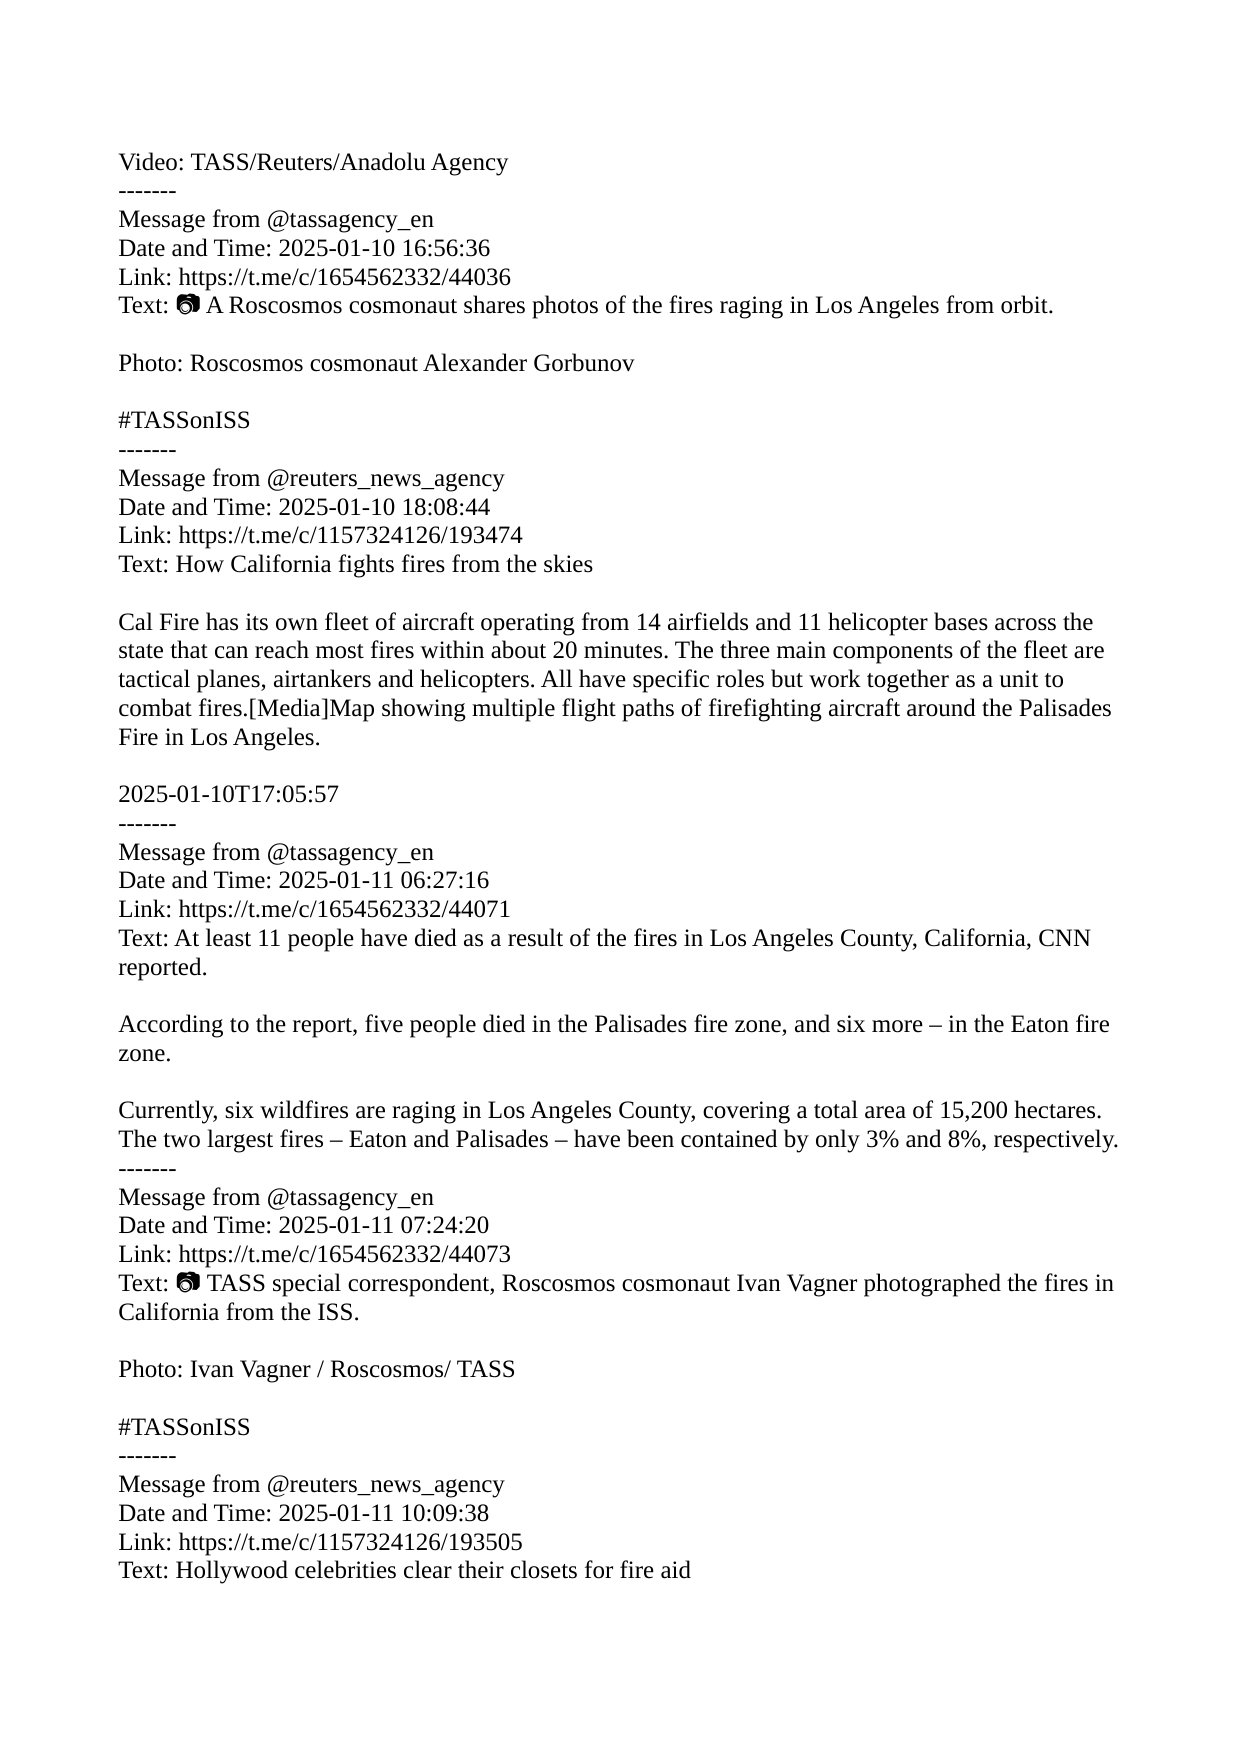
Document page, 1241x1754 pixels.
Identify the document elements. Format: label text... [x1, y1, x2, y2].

text Video: TASS/Reuters/Anadolu Agency [118, 147, 1122, 176]
text Link: https://t.me/c/1654562332/44073 [118, 1239, 1122, 1268]
text Message from @reuters_news_agency [118, 463, 1122, 492]
text Message from @tassagency_en [118, 837, 1122, 866]
text Message from @reuters_news_agency [118, 1469, 1122, 1498]
text Link: https://t.me/c/1654562332/44071 [118, 894, 1122, 923]
text Text: Hollywood celebrities clear their closets for fire aid [118, 1556, 1122, 1584]
text Link: https://t.me/c/1157324126/193474 [118, 521, 1122, 549]
text Text: 📷 A Roscosmos cosmonaut shares photos of the fires raging in Los Angeles from orbit. [118, 291, 1122, 319]
text Link: https://t.me/c/1157324126/193505 [118, 1527, 1122, 1556]
text Text: How California fights fires from the skies [118, 549, 1122, 578]
text Text: 📷 TASS special correspondent, Roscosmos cosmonaut Ivan Vagner photographed the fires in California from the ISS. [118, 1268, 1122, 1326]
text Link: https://t.me/c/1654562332/44036 [118, 262, 1122, 291]
text Date and Time: 2025-01-11 06:27:16 [118, 866, 1122, 894]
text ------- [118, 1441, 1122, 1469]
text ------- [118, 434, 1122, 463]
text According to the report, five people died in the Palisades fire zone, and six more – in the Eaton fire zone. [118, 1009, 1122, 1067]
text Photo: Roscosmos cosmonaut Alexander Gorbunov [118, 348, 1122, 377]
text Date and Time: 2025-01-11 07:24:20 [118, 1211, 1122, 1239]
text Cal Fire has its own fleet of aircraft operating from 14 airfields and 11 helicopter bases across the state that can reach most fires within about 20 minutes. The three main components of the fleet are tactical planes, airtankers and helicopters. All have specific roles but work together as a unit to combat fires.[Media]Map showing multiple flight paths of firefighting aircraft around the Palisades Fire in Los Angeles. [118, 607, 1122, 751]
text Date and Time: 2025-01-11 10:09:38 [118, 1498, 1122, 1527]
text Date and Time: 2025-01-10 18:08:44 [118, 492, 1122, 521]
text #TASSonISS [118, 406, 1122, 434]
text Date and Time: 2025-01-10 16:56:36 [118, 233, 1122, 262]
text Message from @tassagency_en [118, 1182, 1122, 1211]
text #TASSonISS [118, 1412, 1122, 1441]
text Text: At least 11 people have died as a result of the fires in Los Angeles County, California, CNN reported. [118, 923, 1122, 981]
text Message from @tassagency_en [118, 204, 1122, 233]
text ------- [118, 176, 1122, 204]
text ------- [118, 1153, 1122, 1182]
text Photo: Ivan Vagner / Roscosmos/ TASS [118, 1354, 1122, 1383]
text 2025-01-10T17:05:57 [118, 779, 1122, 808]
text Currently, six wildfires are raging in Los Angeles County, covering a total area of 15,200 hectares. The two largest fires – Eaton and Palisades – have been contained by only 3% and 8%, respectively. [118, 1096, 1122, 1153]
text ------- [118, 808, 1122, 837]
